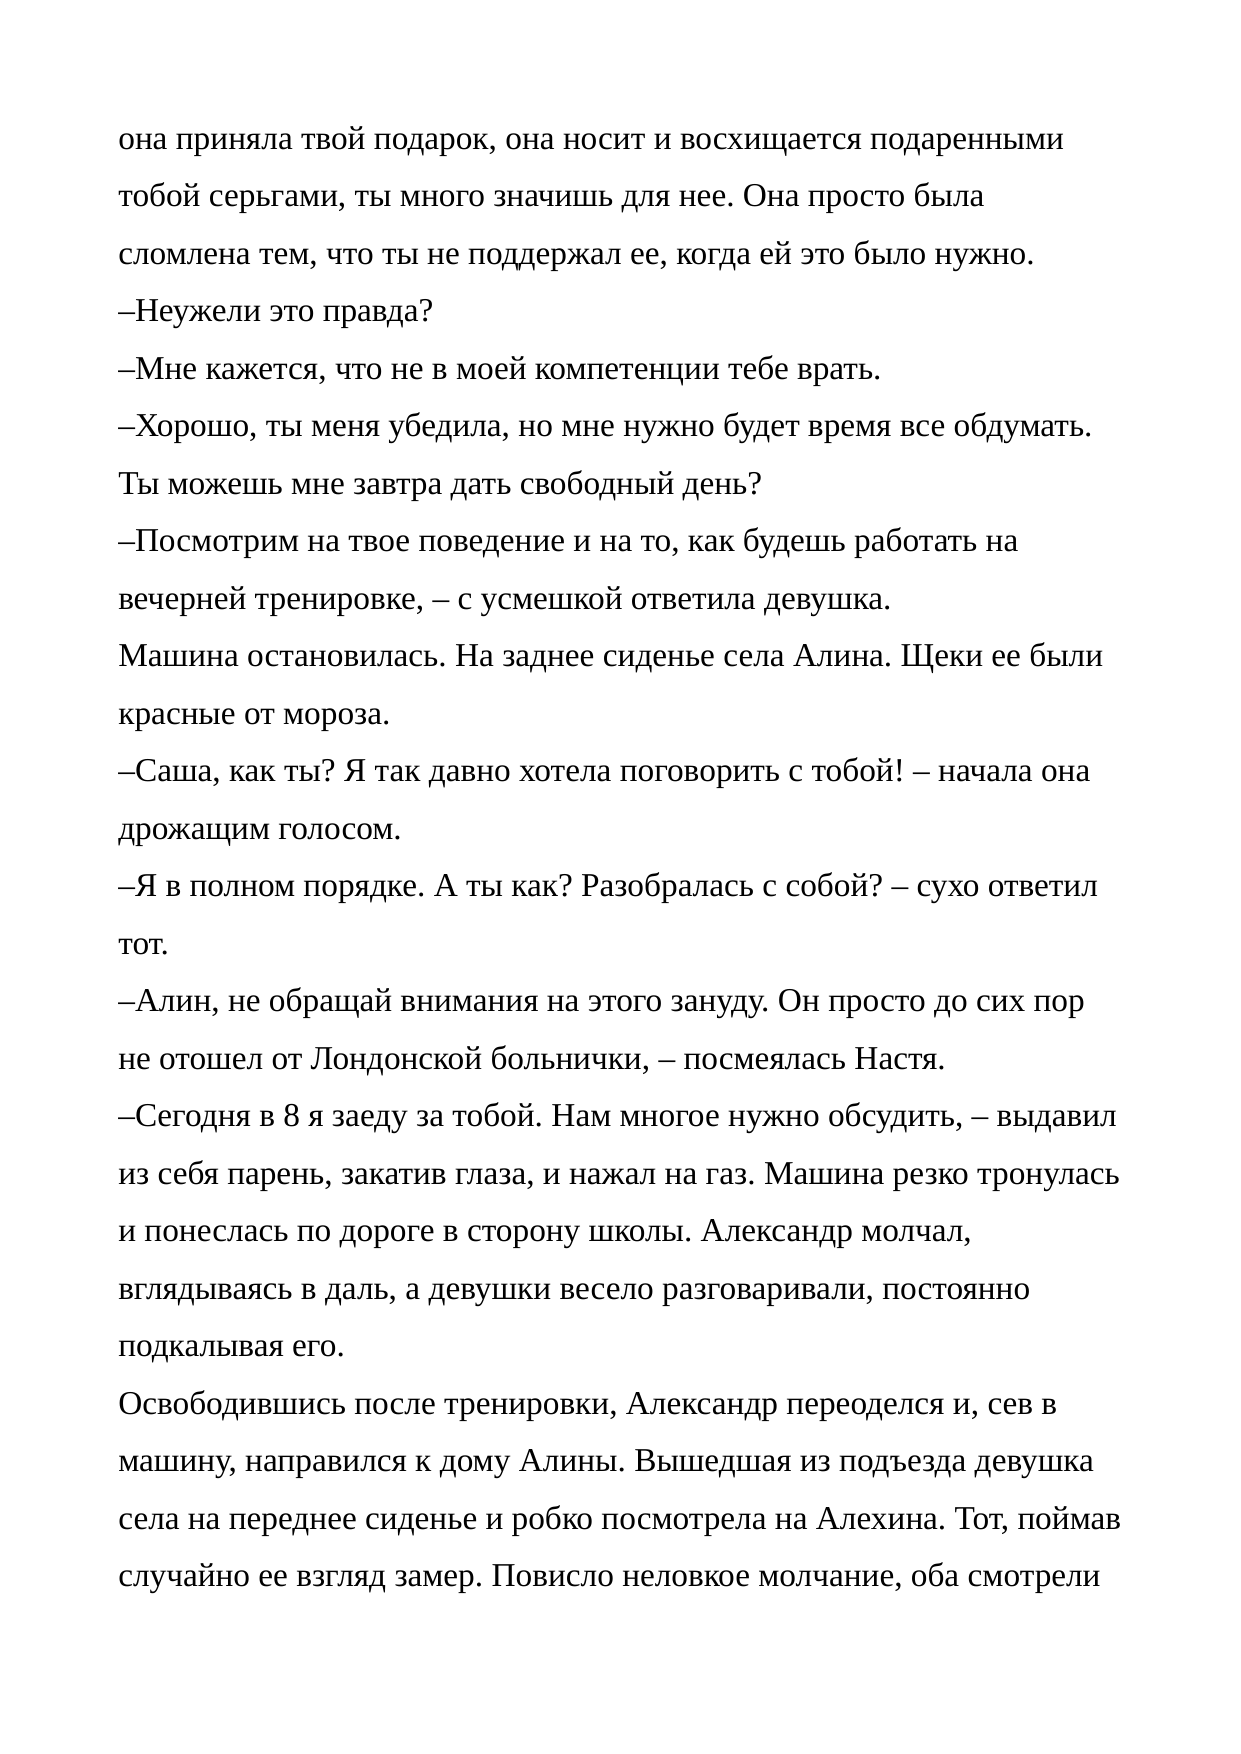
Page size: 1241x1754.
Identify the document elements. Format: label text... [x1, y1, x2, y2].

text Освободившись после тренировки, Александр переоделся и, сев в машину, направился к дому Алины. Вышедшая из подъезда девушка села на переднее сиденье и робко посмотрела на Алехина. Тот, поймав случайно ее взгляд замер. Повисло неловкое молчание, оба смотрели [118, 1383, 1122, 1594]
text –Сегодня в 8 я заеду за тобой. Нам многое нужно обсудить, – выдавил из себя парень, закатив глаза, и нажал на газ. Машина резко тронулась и понеслась по дороге в сторону школы. Александр молчал, вглядываясь в даль, а девушки весело разговаривали, постоянно подкалывая его. [118, 1096, 1122, 1364]
text –Алин, не обращай внимания на этого зануду. Он просто до сих пор не отошел от Лондонской больнички, – посмеялась Настя. [118, 981, 1122, 1076]
text она приняла твой подарок, она носит и восхищается подаренными тобой серьгами, ты много значишь для нее. Она просто была сломлена тем, что ты не поддержал ее, когда ей это было нужно. [118, 118, 1122, 271]
text –Я в полном порядке. А ты как? Разобралась с собой? – сухо ответил тот. [118, 866, 1122, 961]
text –Неужели это правда? [118, 291, 1122, 329]
text –Посмотрим на твое поведение и на то, как будешь работать на вечерней тренировке, – с усмешкой ответила девушка. [118, 521, 1122, 616]
text –Хорошо, ты меня убедила, но мне нужно будет время все обдумать. Ты можешь мне завтра дать свободный день? [118, 406, 1122, 501]
text –Мне кажется, что не в моей компетенции тебе врать. [118, 348, 1122, 386]
text –Саша, как ты? Я так давно хотела поговорить с тобой! – начала она дрожащим голосом. [118, 751, 1122, 846]
text Машина остановилась. На заднее сиденье села Алина. Щеки ее были красные от мороза. [118, 636, 1122, 731]
